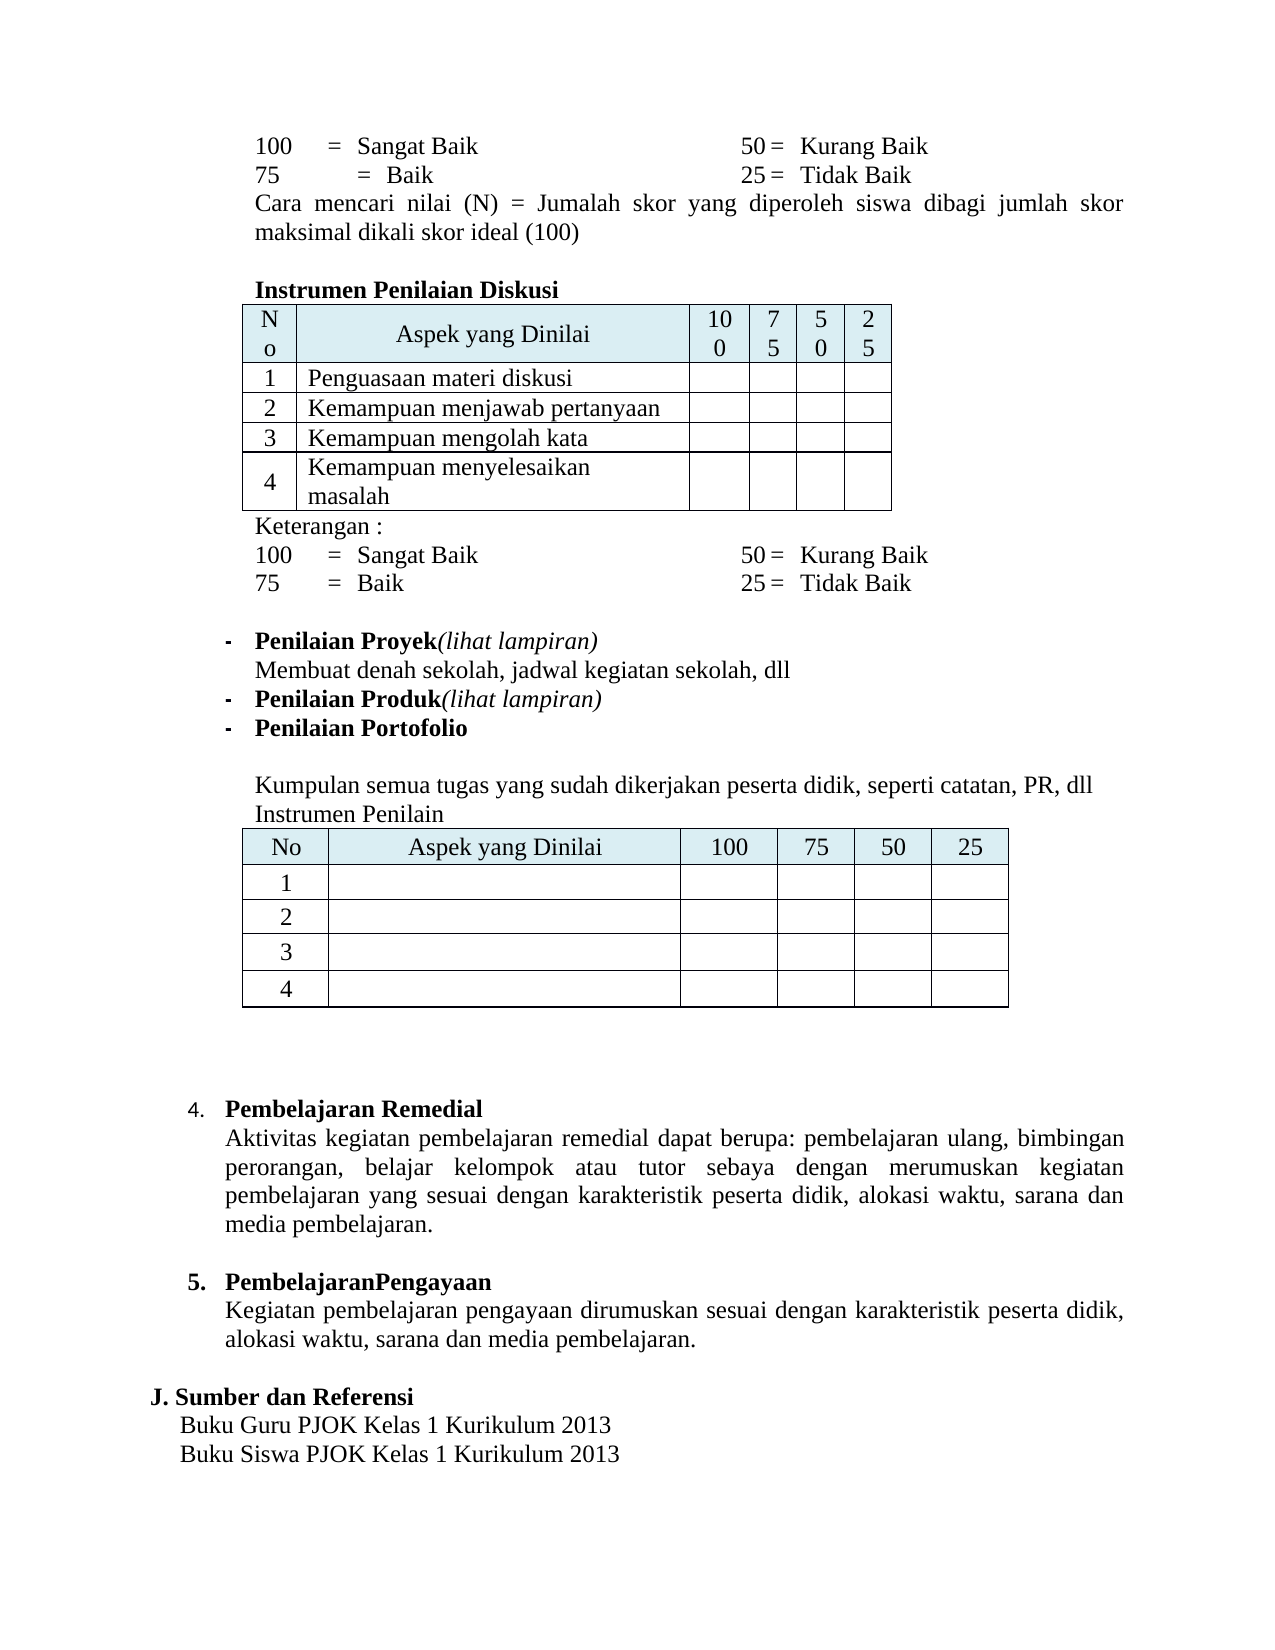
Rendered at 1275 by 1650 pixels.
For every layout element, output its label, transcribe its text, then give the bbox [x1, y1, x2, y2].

list Buku Siswa PJOK Kelas 1 Kurikulum 2013 [179, 1439, 1125, 1468]
table_cell Kemampuan menyelesaikan masalah [297, 453, 689, 510]
table_header 25 [845, 305, 891, 362]
text Kumpulan semua tugas yang sudah dikerjakan peserta didik, seperti catatan, PR, dll [254, 770, 1125, 799]
table_cell [797, 393, 844, 422]
table_header Aspek yang Dinilai [297, 305, 689, 362]
table_cell [855, 934, 931, 970]
table_cell [845, 423, 891, 451]
table_header No [243, 305, 296, 362]
table_cell [932, 971, 1008, 1006]
table_cell [797, 453, 844, 510]
table_cell Penguasaan materi diskusi [297, 363, 689, 392]
table_cell [778, 971, 854, 1006]
table_header 50 [797, 305, 844, 362]
list Penilaian Proyek(lihat lampiran) [225, 626, 1125, 655]
list Penilaian Produk(lihat lampiran) [225, 684, 1125, 712]
table_cell [329, 900, 680, 933]
text Cara mencari nilai (N) = Jumalah skor yang diperoleh siswa dibagi jumlah skor maksimal dikali skor ideal (100) [254, 188, 1125, 246]
list Buku Guru PJOK Kelas 1 Kurikulum 2013 [179, 1410, 1125, 1439]
table_cell 3 [243, 423, 296, 451]
table_cell [932, 900, 1008, 933]
table_cell 2 [243, 393, 296, 422]
table_cell [690, 423, 749, 451]
table_cell [329, 971, 680, 1006]
table_header 25 [932, 829, 1008, 864]
list J. Sumber dan Referensi [150, 1382, 1125, 1410]
table_cell [681, 934, 777, 970]
text Keterangan : [254, 511, 1125, 540]
table_header 75 [778, 829, 854, 864]
list PembelajaranPengayaan [187, 1267, 1125, 1295]
table_cell [845, 393, 891, 422]
table_cell [845, 453, 891, 510]
text Instrumen Penilaian Diskusi [254, 275, 1125, 303]
table_cell [845, 363, 891, 392]
table_cell [750, 363, 796, 392]
table_cell [855, 971, 931, 1006]
table_cell [932, 865, 1008, 899]
table_cell [778, 934, 854, 970]
table_cell [681, 900, 777, 933]
table_cell [855, 900, 931, 933]
table_cell [778, 865, 854, 899]
text Membuat denah sekolah, jadwal kegiatan sekolah, dll [254, 655, 1125, 684]
text 75 = Baik 25 = Tidak Baik [254, 568, 1125, 597]
table_cell 3 [243, 934, 328, 970]
table_cell Kemampuan menjawab pertanyaan [297, 393, 689, 422]
text 75 = Baik 25 = Tidak Baik [254, 160, 1125, 188]
table_header 100 [690, 305, 749, 362]
list Pembelajaran Remedial [187, 1094, 1125, 1123]
table_cell 1 [243, 363, 296, 392]
text 100 = Sangat Baik 50 = Kurang Baik [254, 131, 1125, 160]
table_header No [243, 829, 328, 864]
table_cell Kemampuan mengolah kata [297, 423, 689, 451]
table_cell [329, 934, 680, 970]
text 100 = Sangat Baik 50 = Kurang Baik [254, 540, 1125, 568]
table_header Aspek yang Dinilai [329, 829, 680, 864]
table_cell [690, 363, 749, 392]
table_cell 2 [243, 900, 328, 933]
table_header 75 [750, 305, 796, 362]
table_header 50 [855, 829, 931, 864]
table_cell [690, 453, 749, 510]
table_cell [797, 363, 844, 392]
table_cell [750, 393, 796, 422]
table_cell [681, 971, 777, 1006]
table_header 100 [681, 829, 777, 864]
table_cell [778, 900, 854, 933]
table_cell [797, 423, 844, 451]
table_cell [681, 865, 777, 899]
table_cell 1 [243, 865, 328, 899]
table_cell [855, 865, 931, 899]
list Penilaian Portofolio [225, 712, 1125, 741]
table_cell [690, 393, 749, 422]
table_cell 4 [243, 971, 328, 1006]
text Instrumen Penilain [254, 799, 1125, 828]
table_cell 4 [243, 453, 296, 510]
table_cell [750, 423, 796, 451]
text Aktivitas kegiatan pembelajaran remedial dapat berupa: pembelajaran ulang, bimbingan perorangan, belajar kelompok atau tutor sebaya dengan merumuskan kegiatan pembelajaran yang sesuai dengan karakteristik peserta didik, alokasi waktu, sarana dan media pembelajaran. [225, 1123, 1125, 1238]
table_cell [750, 453, 796, 510]
text Kegiatan pembelajaran pengayaan dirumuskan sesuai dengan karakteristik peserta didik, alokasi waktu, sarana dan media pembelajaran. [225, 1295, 1125, 1353]
table_cell [329, 865, 680, 899]
table_cell [932, 934, 1008, 970]
